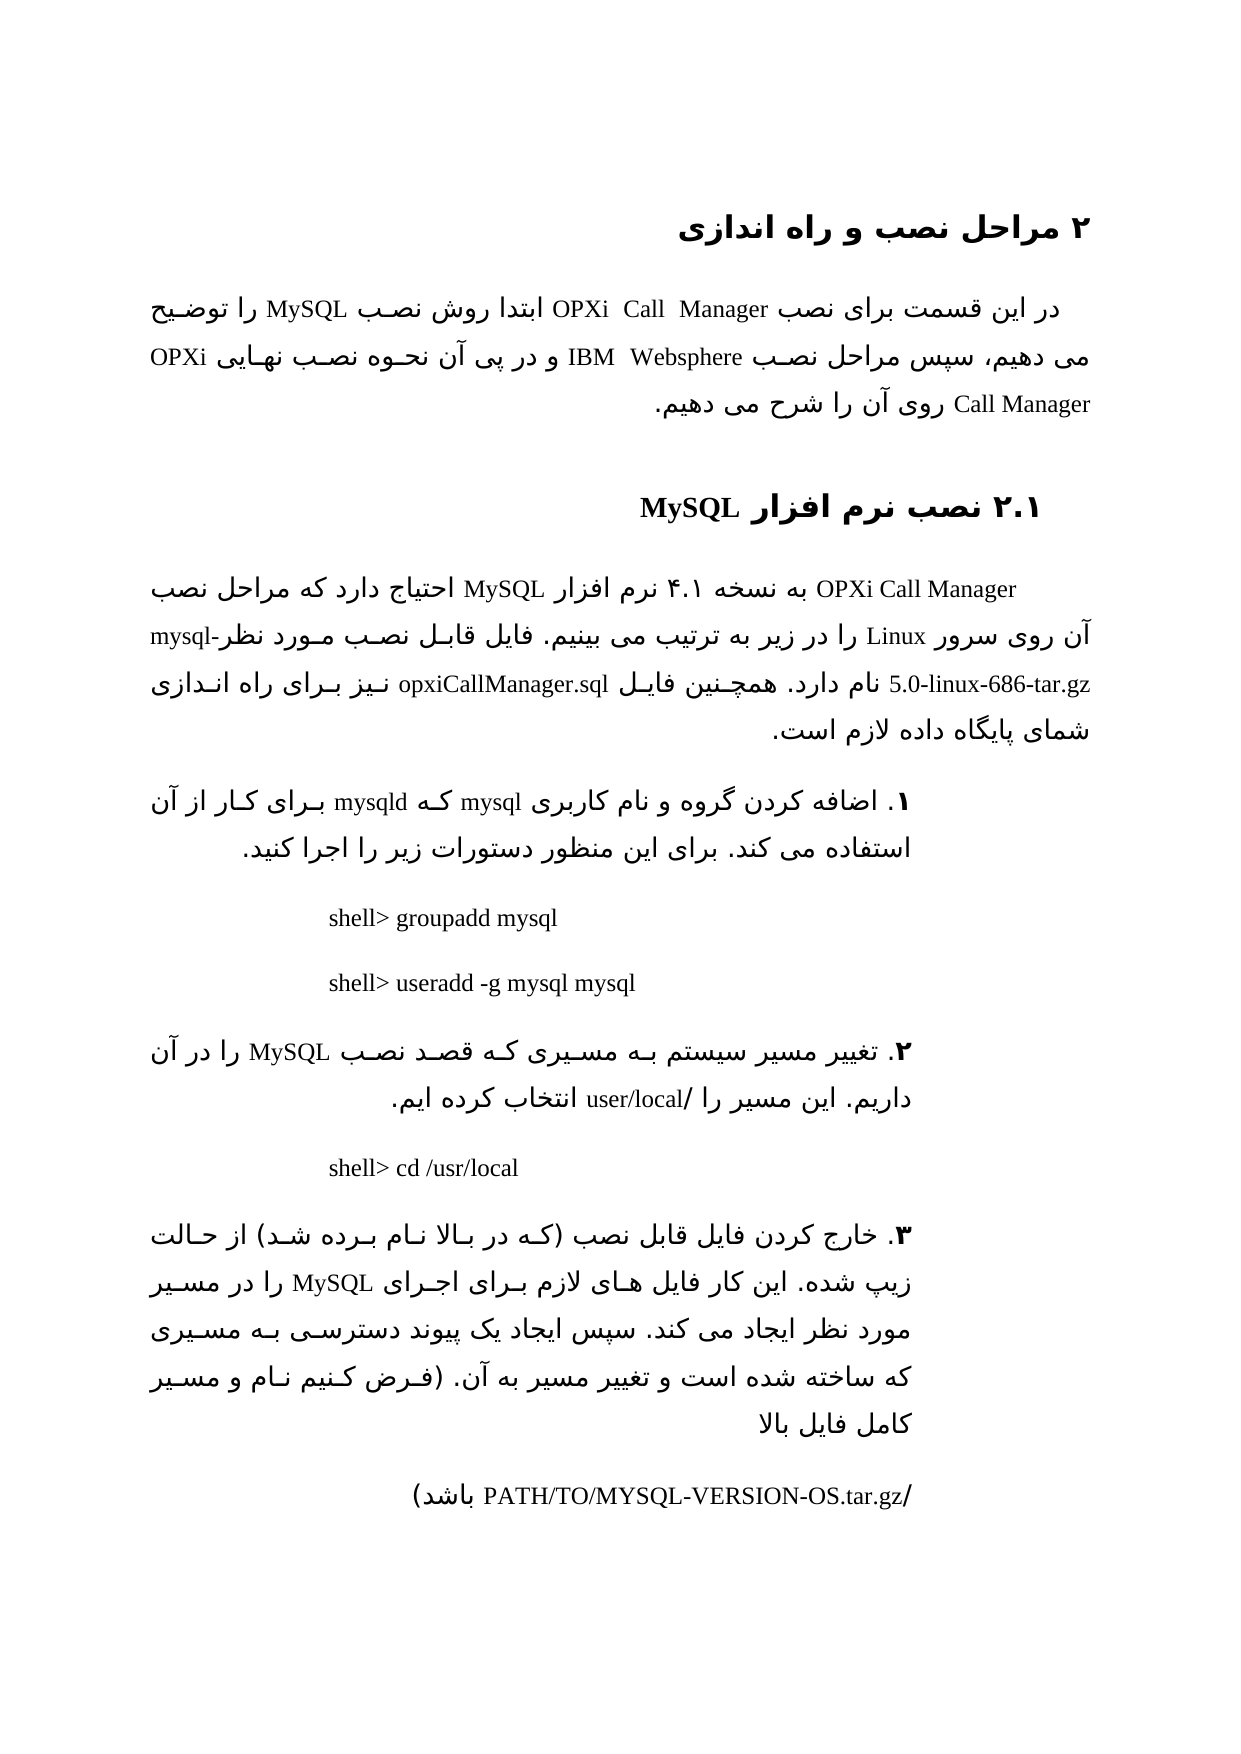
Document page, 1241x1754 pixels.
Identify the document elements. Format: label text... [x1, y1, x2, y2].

text ۲.۱ نصب نرم افزار MySQL [150, 489, 1091, 525]
list ۲. تغییر مسیر سیستم به مسیری که قصد نصب MySQL را در آن داریم. این مسیر را /user/local انتخاب کرده ایم. [150, 1035, 973, 1114]
list ۱. اضافه کردن گروه و نام کاربری mysql که mysqld برای کار از آن استفاده می کند. برای این منظور دستورات زیر را اجرا کنید. [150, 786, 973, 864]
list shell> cd /usr/local [267, 1154, 1091, 1181]
text ۲ مراحل نصب و راه اندازی [150, 209, 1091, 245]
list shell> useradd -g mysql mysql [267, 969, 1091, 997]
list shell> groupadd mysql [267, 904, 1091, 932]
list ۳. خارج کردن فایل قابل نصب (که در بالا نام برده شد) از حالت زیپ شده. این کار فایل های لازم برای اجرای MySQL را در مسیر مورد نظر ایجاد می کند. سپس ایجاد یک پیوند دسترسی به مسیری که ساخته شده است و تغییر مسیر به آن. (فرض کنیم نام و مسیر کامل فایل بالا [150, 1219, 973, 1440]
text OPXi Call Manager به نسخه ۴.۱ نرم افزار MySQL احتیاج دارد که مراحل نصب آن روی سرور Linux را در زیر به ترتیب می بینیم. فایل قابل نصب مورد نظرmysql-5.0-linux-686-tar.gz نام دارد. همچنین فایل opxiCallManager.sql نیز برای راه اندازی شمای پایگاه داده لازم است. [150, 572, 1091, 746]
list /PATH/TO/MYSQL-VERSION-OS.tar.gz باشد) [150, 1479, 973, 1511]
text در این قسمت برای نصب OPXi Call Manager ابتدا روش نصب MySQL را توضیح می دهیم، سپس مراحل نصب IBM Websphere و در پی آن نحوه نصب نهایی OPXi Call Manager روی آن را شرح می دهیم. [150, 293, 1091, 419]
